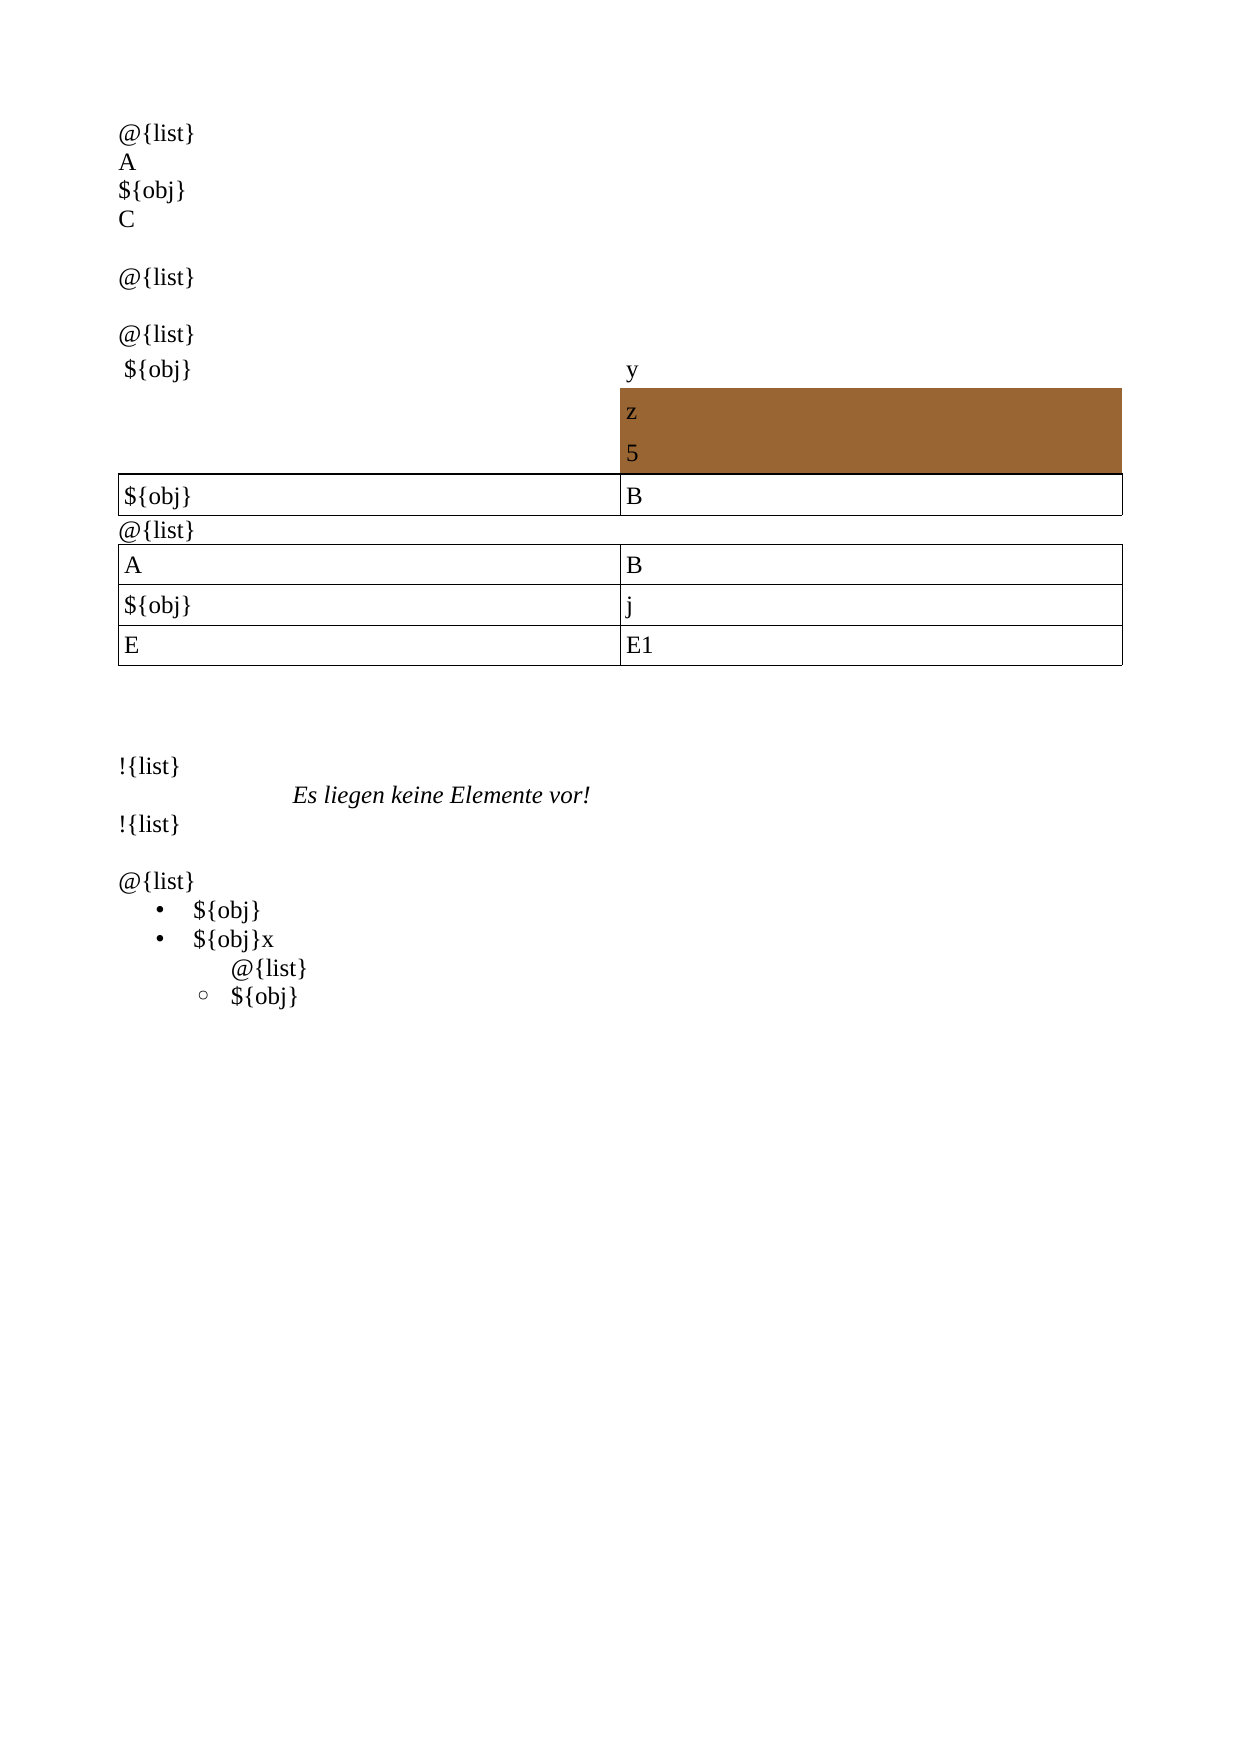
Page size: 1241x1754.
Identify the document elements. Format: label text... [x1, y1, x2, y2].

list ${obj}x [156, 924, 1122, 953]
table_header B [621, 545, 1122, 584]
table_cell E1 [621, 626, 1122, 665]
text !{list} [118, 751, 1122, 780]
table_cell B [621, 475, 1122, 515]
text ${obj} [118, 176, 1122, 204]
text !{list} [118, 809, 1122, 838]
table_header y [620, 348, 1122, 388]
table_cell j [621, 585, 1122, 625]
text @{list} [118, 866, 1122, 895]
text @{list} [118, 262, 1122, 291]
table_cell ${obj} [119, 585, 620, 625]
table_header ${obj} [118, 348, 620, 473]
table_header A [119, 545, 620, 584]
list ${obj} [193, 981, 1122, 1010]
list @{list} [193, 953, 1122, 981]
text @{list} [118, 118, 1122, 147]
table_cell z [620, 388, 1122, 431]
table_cell ${obj} [119, 475, 620, 515]
list ${obj} [156, 895, 1122, 924]
text @{list} [118, 319, 1122, 348]
table_cell E [119, 626, 620, 665]
text A [118, 147, 1122, 176]
text @{list} [118, 516, 1122, 544]
text C [118, 204, 1122, 233]
text Es liegen keine Elemente vor! [118, 780, 1122, 809]
table_cell 5 [620, 431, 1122, 473]
